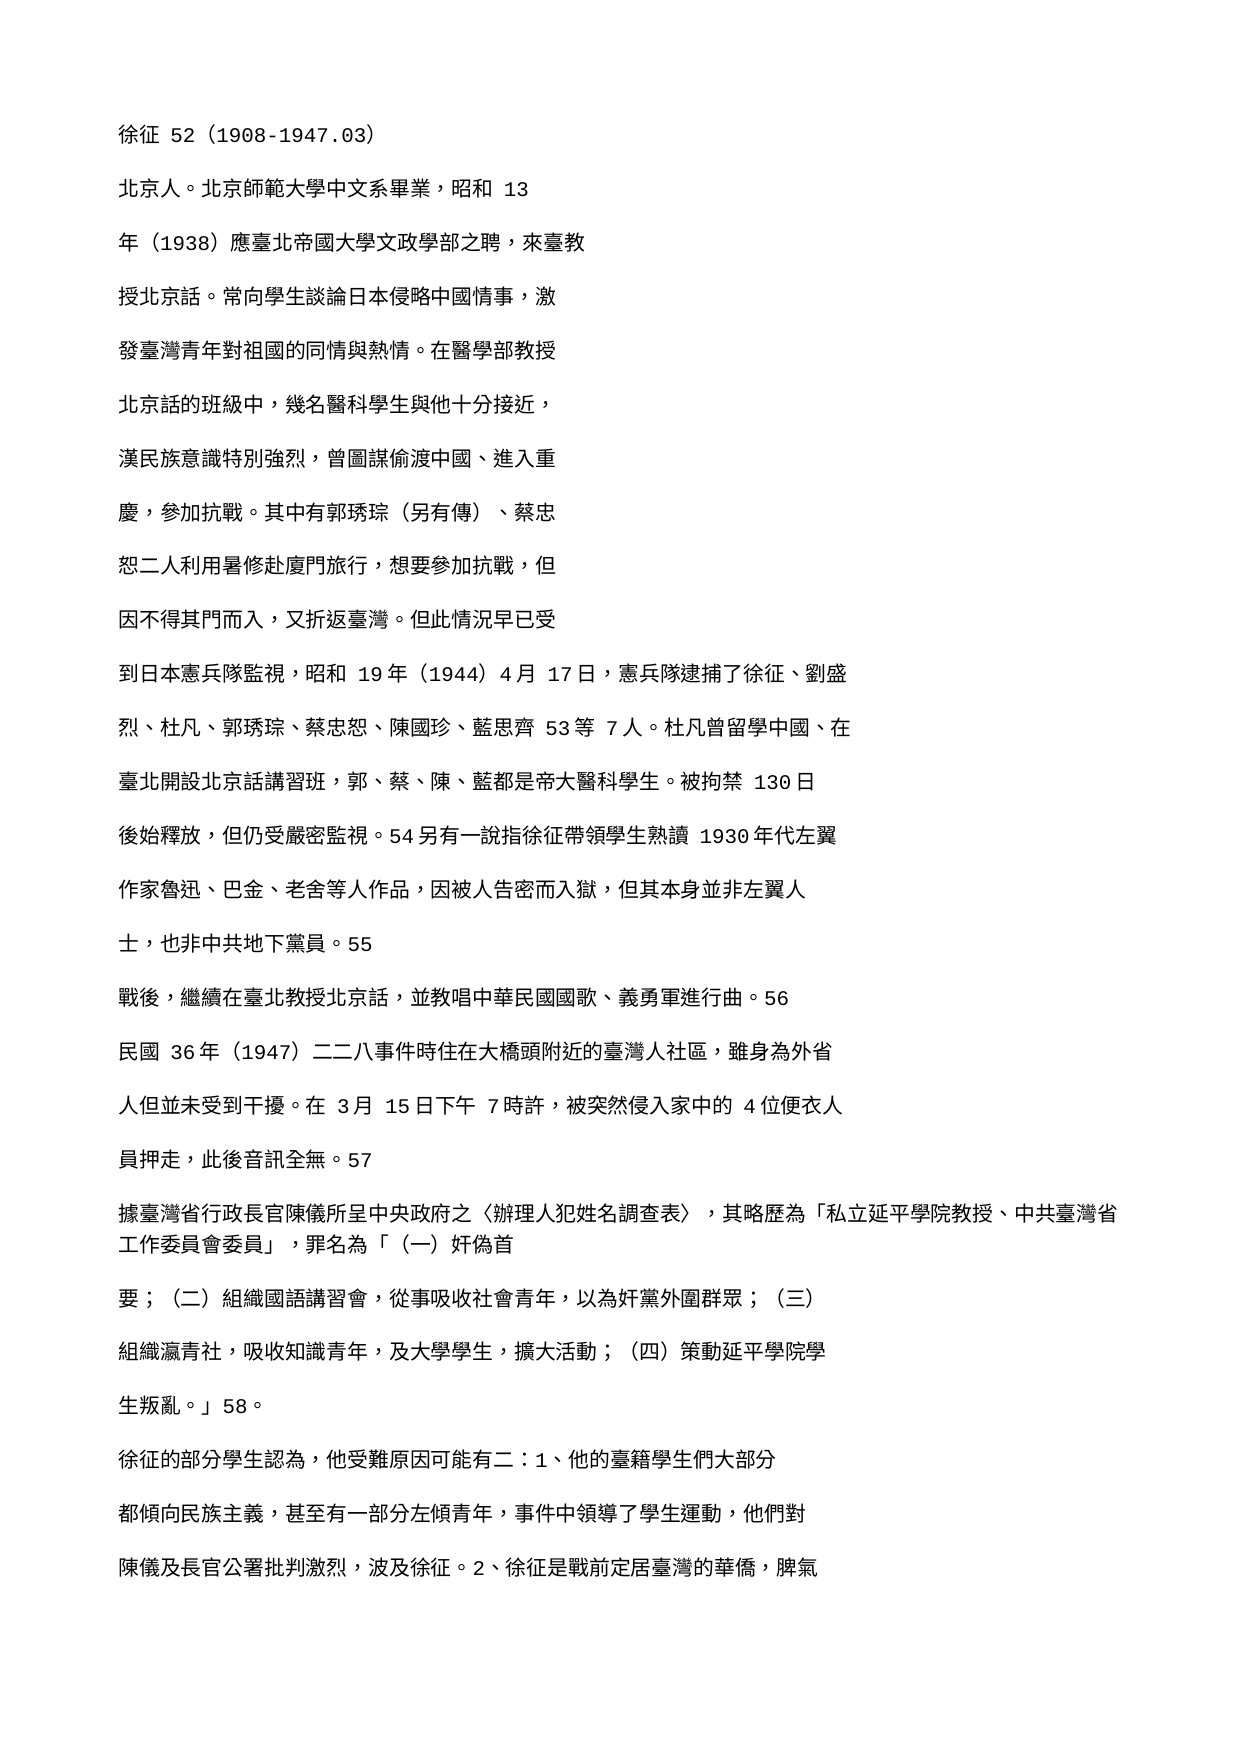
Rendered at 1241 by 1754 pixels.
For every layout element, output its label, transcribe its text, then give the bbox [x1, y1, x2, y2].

text 徐征的部分學生認為，他受難原因可能有二：1、他的臺籍學生們大部分 [118, 1443, 1122, 1474]
text 後始釋放，但仍受嚴密監視。54另有一說指徐征帶領學生熟讀 1930年代左翼 [118, 819, 1122, 850]
text 員押走，此後音訊全無。57 [118, 1144, 1122, 1174]
text 士，也非中共地下黨員。55 [118, 927, 1122, 958]
text 慶，參加抗戰。其中有郭琇琮（另有傳）、蔡忠 [118, 496, 1122, 526]
text 北京人。北京師範大學中文系畢業，昭和 13 [118, 172, 1122, 203]
text 授北京話。常向學生談論日本侵略中國情事，激 [118, 280, 1122, 311]
text 要；（二）組織國語講習會，從事吸收社會青年，以為奸黨外圍群眾；（三） [118, 1282, 1122, 1312]
text 人但並未受到干擾。在 3月 15日下午 7時許，被突然侵入家中的 4位便衣人 [118, 1089, 1122, 1120]
text 因不得其門而入，又折返臺灣。但此情況早已受 [118, 603, 1122, 634]
text 作家魯迅、巴金、老舍等人作品，因被人告密而入獄，但其本身並非左翼人 [118, 873, 1122, 904]
text 恕二人利用暑修赴廈門旅行，想要參加抗戰，但 [118, 549, 1122, 580]
text 陳儀及長官公署批判激烈，波及徐征。2、徐征是戰前定居臺灣的華僑，脾氣 [118, 1551, 1122, 1582]
text 發臺灣青年對祖國的同情與熱情。在醫學部教授 [118, 334, 1122, 364]
text 民國 36年（1947）二二八事件時住在大橋頭附近的臺灣人社區，雖身為外省 [118, 1036, 1122, 1066]
text 烈、杜凡、郭琇琮、蔡忠恕、陳國珍、藍思齊 53等 7人。杜凡曾留學中國、在 [118, 711, 1122, 742]
text 北京話的班級中，幾名醫科學生與他十分接近， [118, 388, 1122, 418]
text 臺北開設北京話講習班，郭、蔡、陳、藍都是帝大醫科學生。被拘禁 130日 [118, 765, 1122, 796]
text 生叛亂。」58。 [118, 1389, 1122, 1420]
text 年（1938）應臺北帝國大學文政學部之聘，來臺教 [118, 226, 1122, 257]
text 戰後，繼續在臺北教授北京話，並教唱中華民國國歌、義勇軍進行曲。56 [118, 981, 1122, 1012]
text 組織瀛青社，吸收知識青年，及大學學生，擴大活動；（四）策動延平學院學 [118, 1336, 1122, 1366]
text 據臺灣省行政長官陳儀所呈中央政府之〈辦理人犯姓名調查表〉，其略歷為「私立延平學院教授、中共臺灣省工作委員會委員」，罪名為「（一）奸偽首 [118, 1198, 1122, 1258]
text 到日本憲兵隊監視，昭和 19年（1944）4月 17日，憲兵隊逮捕了徐征、劉盛 [118, 657, 1122, 688]
text 漢民族意識特別強烈，曾圖謀偷渡中國、進入重 [118, 442, 1122, 472]
text 都傾向民族主義，甚至有一部分左傾青年，事件中領導了學生運動，他們對 [118, 1498, 1122, 1528]
text 徐征 52（1908-1947.03） [118, 118, 1122, 148]
